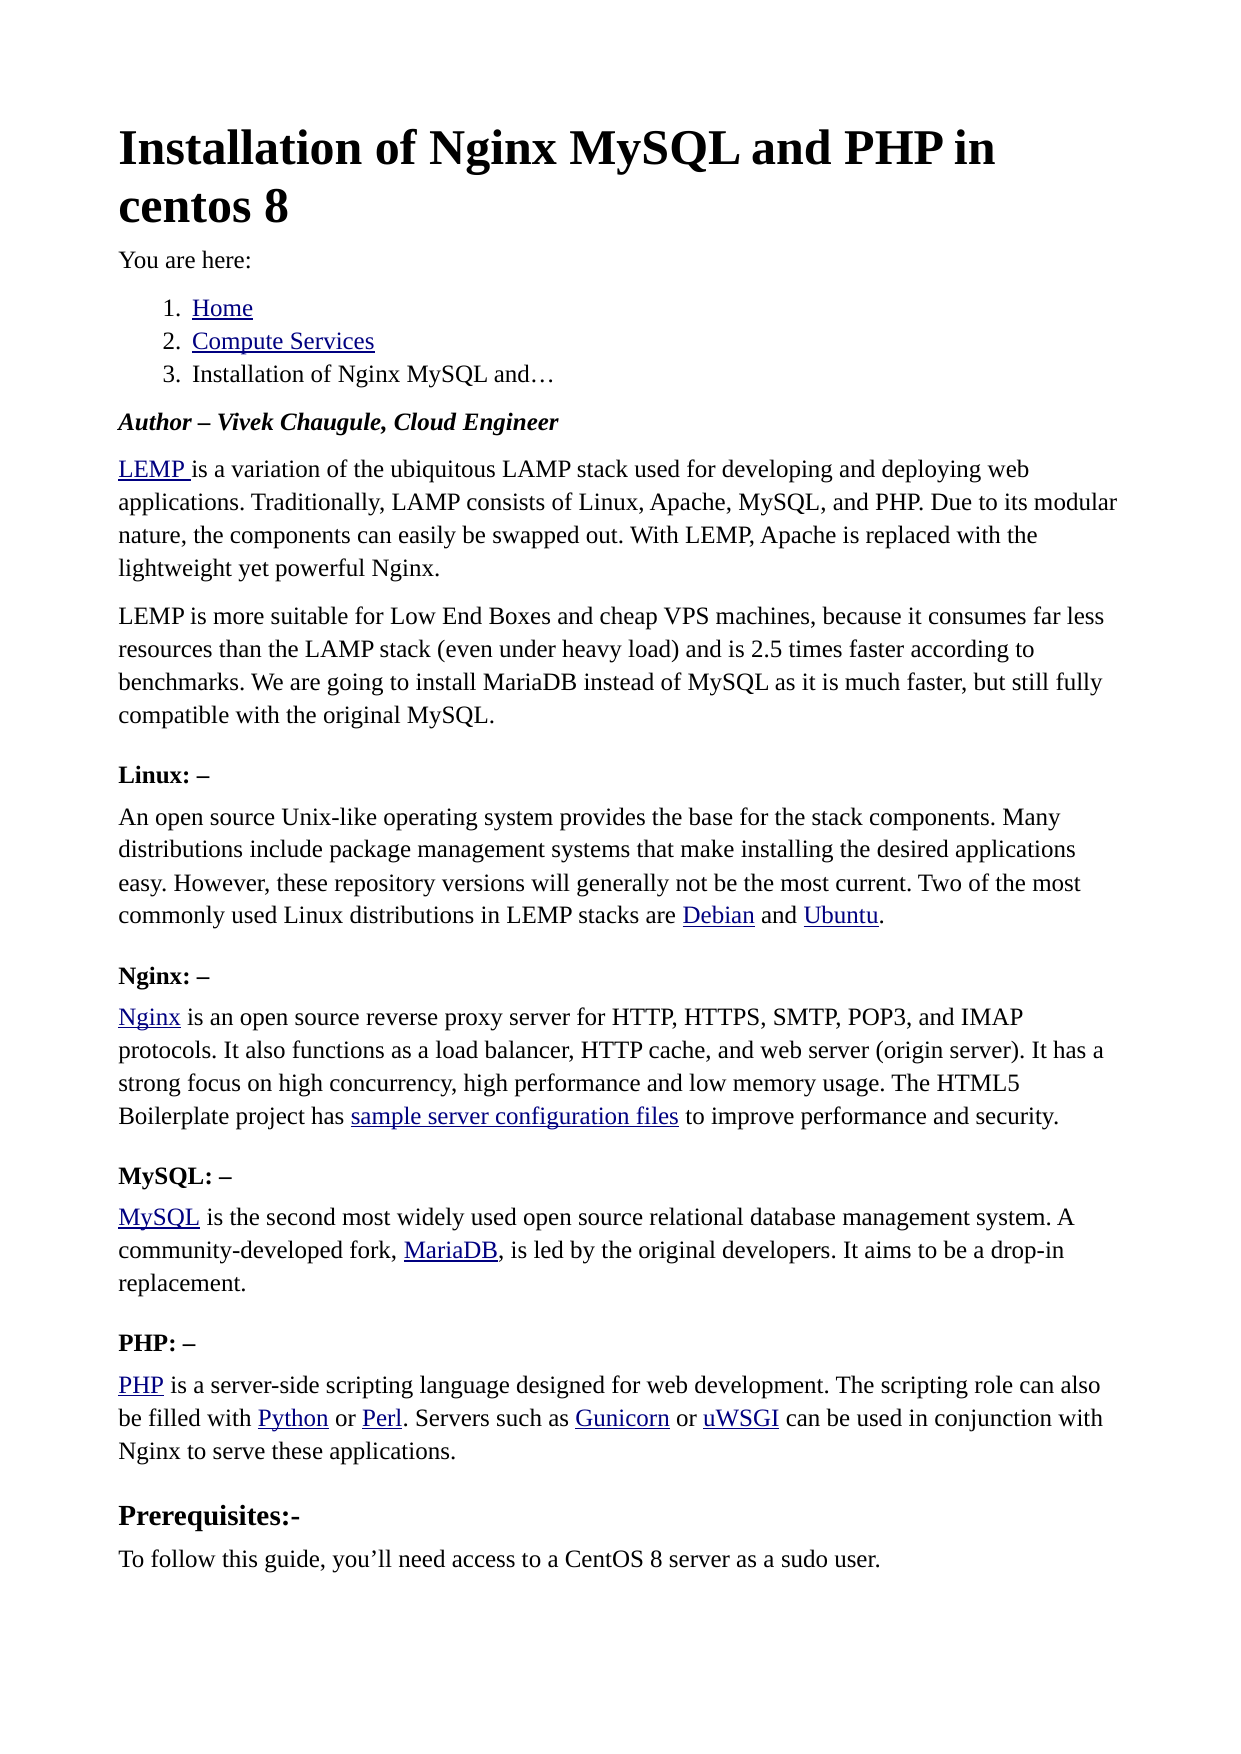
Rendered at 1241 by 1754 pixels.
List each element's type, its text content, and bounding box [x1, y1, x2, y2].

text You are here: [118, 246, 1122, 274]
list Compute Services [162, 326, 1122, 355]
subtitle Prerequisites:- [118, 1498, 1122, 1532]
text Nginx is an open source reverse proxy server for HTTP, HTTPS, SMTP, POP3, and IMAP protocols. It also functions as a load balancer, HTTP cache, and web server (origin server). It has a strong focus on high concurrency, high performance and low memory usage. The HTML5 Boilerplate project has sample server configuration files to improve performance and security. [118, 1002, 1122, 1130]
subtitle Nginx: – [118, 961, 1122, 989]
subtitle Installation of Nginx MySQL and PHP in centos 8 [118, 118, 1122, 233]
list Installation of Nginx MySQL and… [162, 359, 1122, 388]
subtitle PHP: – [118, 1328, 1122, 1357]
text Author – Vivek Chaugule, Cloud Engineer [118, 407, 1122, 436]
subtitle MySQL: – [118, 1161, 1122, 1190]
subtitle Linux: – [118, 760, 1122, 789]
text An open source Unix-like operating system provides the base for the stack components. Many distributions include package management systems that make installing the desired applications easy. However, these repository versions will generally not be the most current. Two of the most commonly used Linux distributions in LEMP stacks are Debian and Ubuntu. [118, 802, 1122, 929]
text To follow this guide, you’ll need access to a CentOS 8 server as a sudo user. [118, 1544, 1122, 1573]
list Home [162, 293, 1122, 322]
text LEMP is more suitable for Low End Boxes and cheap VPS machines, because it consumes far less resources than the LAMP stack (even under heavy load) and is 2.5 times faster according to benchmarks. We are going to install MariaDB instead of MySQL as it is much faster, but still fully compatible with the original MySQL. [118, 601, 1122, 729]
text MySQL is the second most widely used open source relational database management system. A community-developed fork, MariaDB, is led by the original developers. It aims to be a drop-in replacement. [118, 1202, 1122, 1297]
text LEMP is a variation of the ubiquitous LAMP stack used for developing and deploying web applications. Traditionally, LAMP consists of Linux, Apache, MySQL, and PHP. Due to its modular nature, the components can easily be swapped out. With LEMP, Apache is replaced with the lightweight yet powerful Nginx. [118, 454, 1122, 582]
text PHP is a server-side scripting language designed for web development. The scripting role can also be filled with Python or Perl. Servers such as Gunicorn or uWSGI can be used in conjunction with Nginx to serve these applications. [118, 1370, 1122, 1464]
